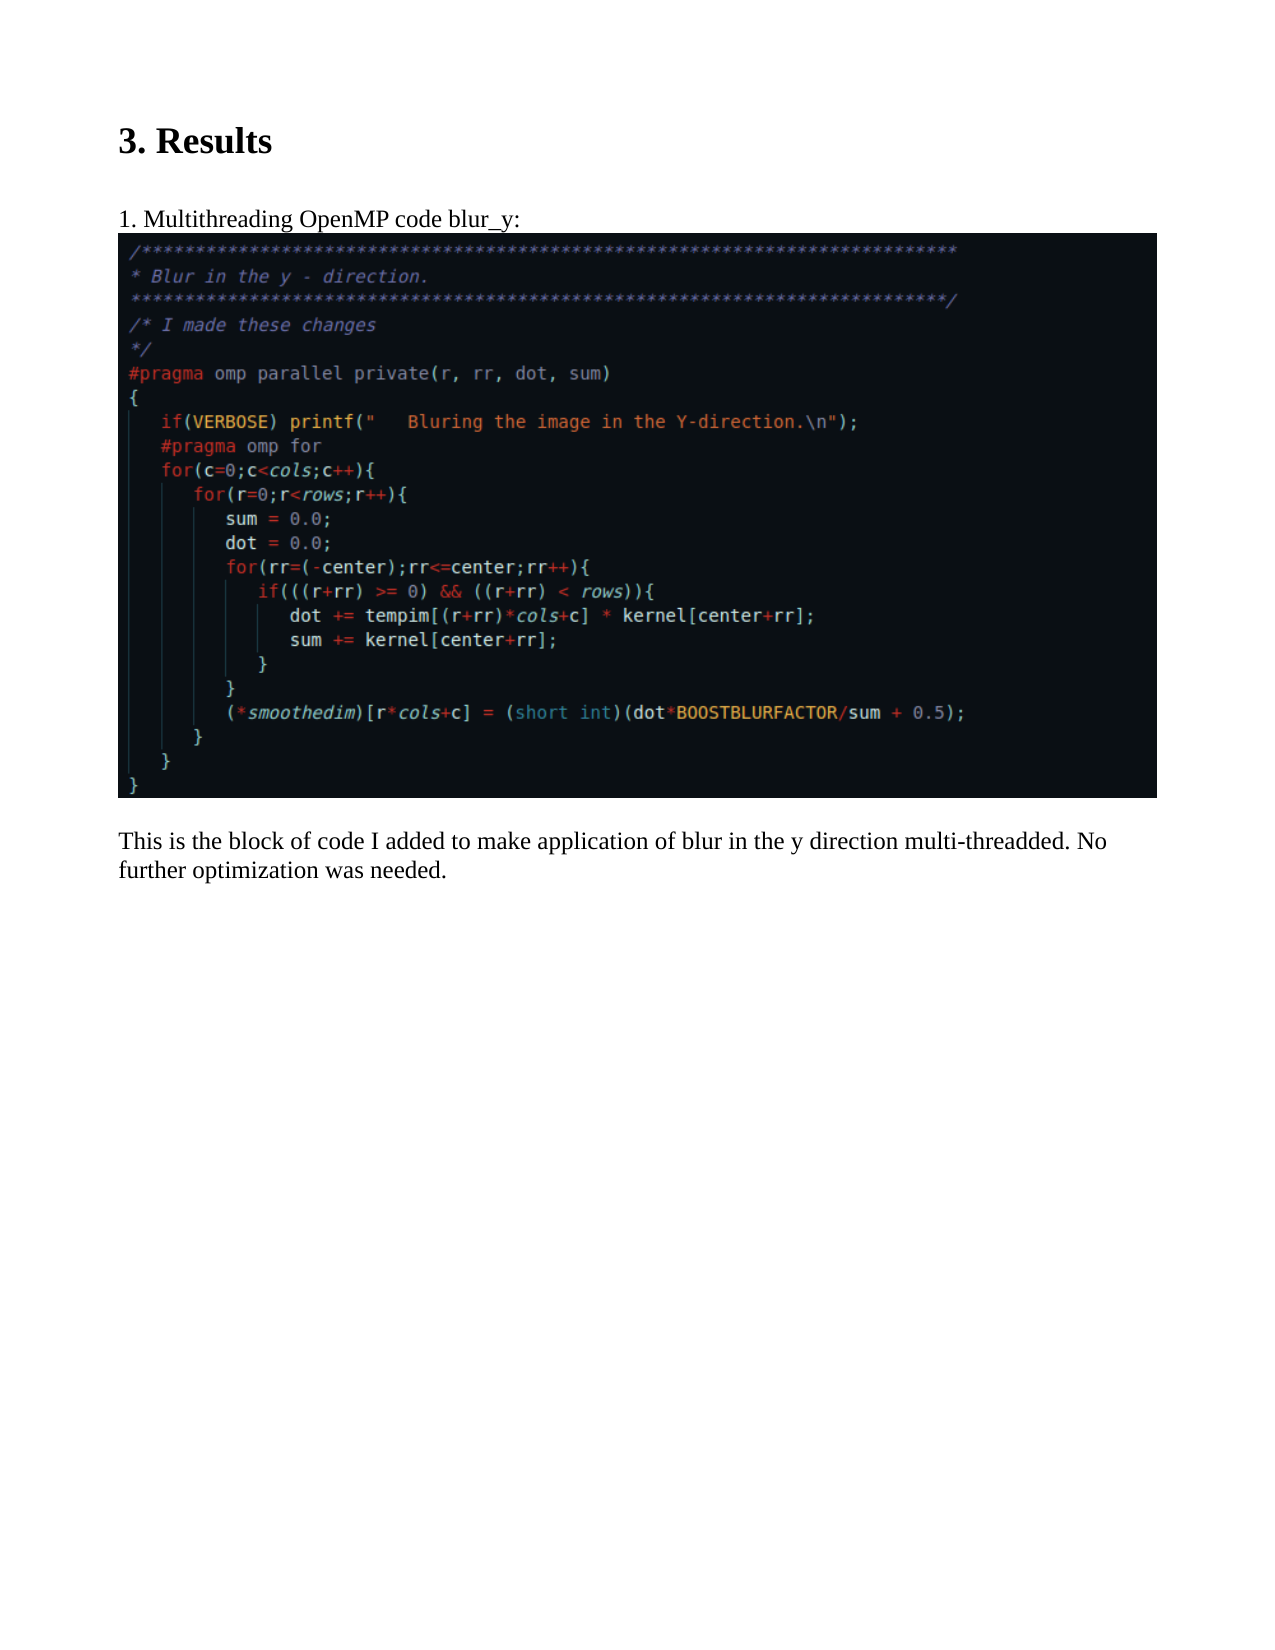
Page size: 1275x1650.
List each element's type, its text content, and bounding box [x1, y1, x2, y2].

text This is the block of code I added to make application of blur in the y direction multi-threadded. No further optimization was needed. [118, 826, 1157, 884]
text 3. Results [118, 118, 1157, 161]
picture [118, 233, 1157, 798]
text 1. Multithreading OpenMP code blur_y: [118, 204, 1157, 233]
